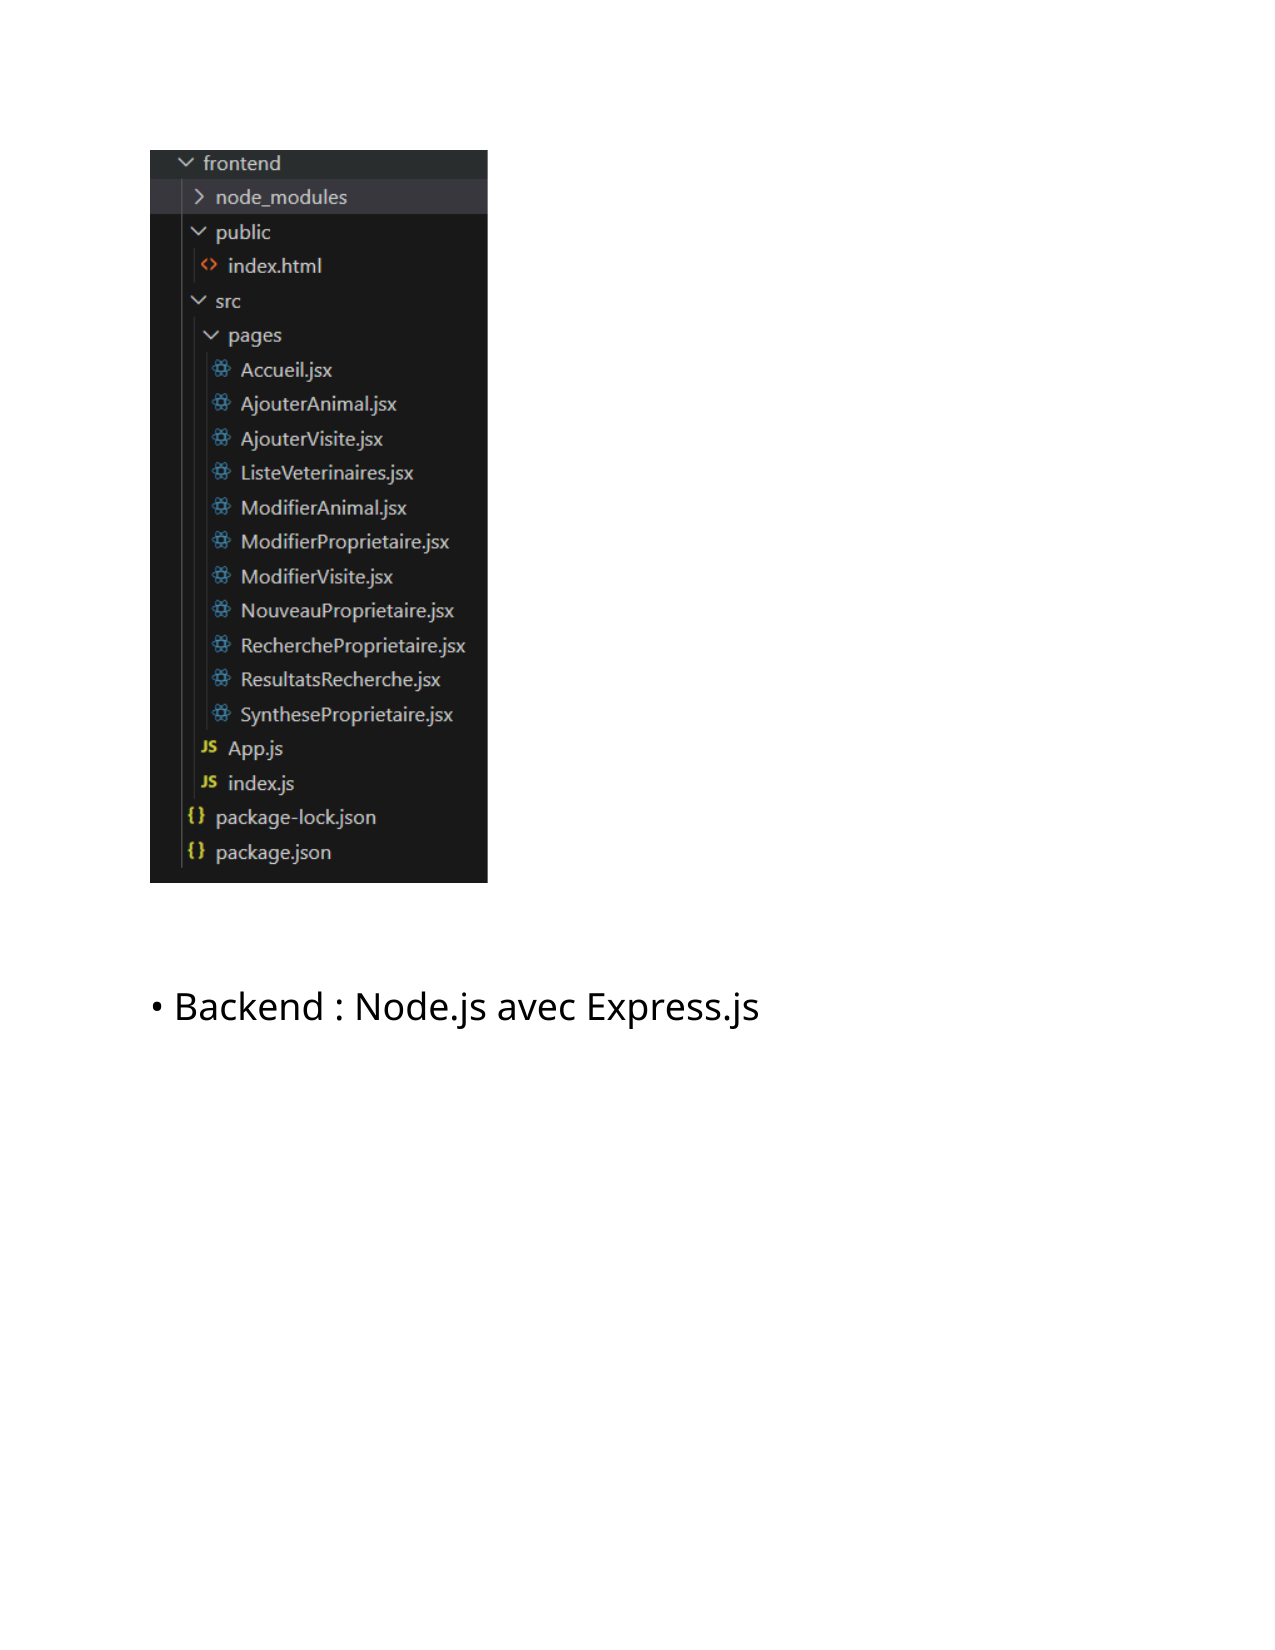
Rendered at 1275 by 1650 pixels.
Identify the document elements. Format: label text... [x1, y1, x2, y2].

text • Backend : Node.js avec Express.js [150, 981, 1125, 1032]
